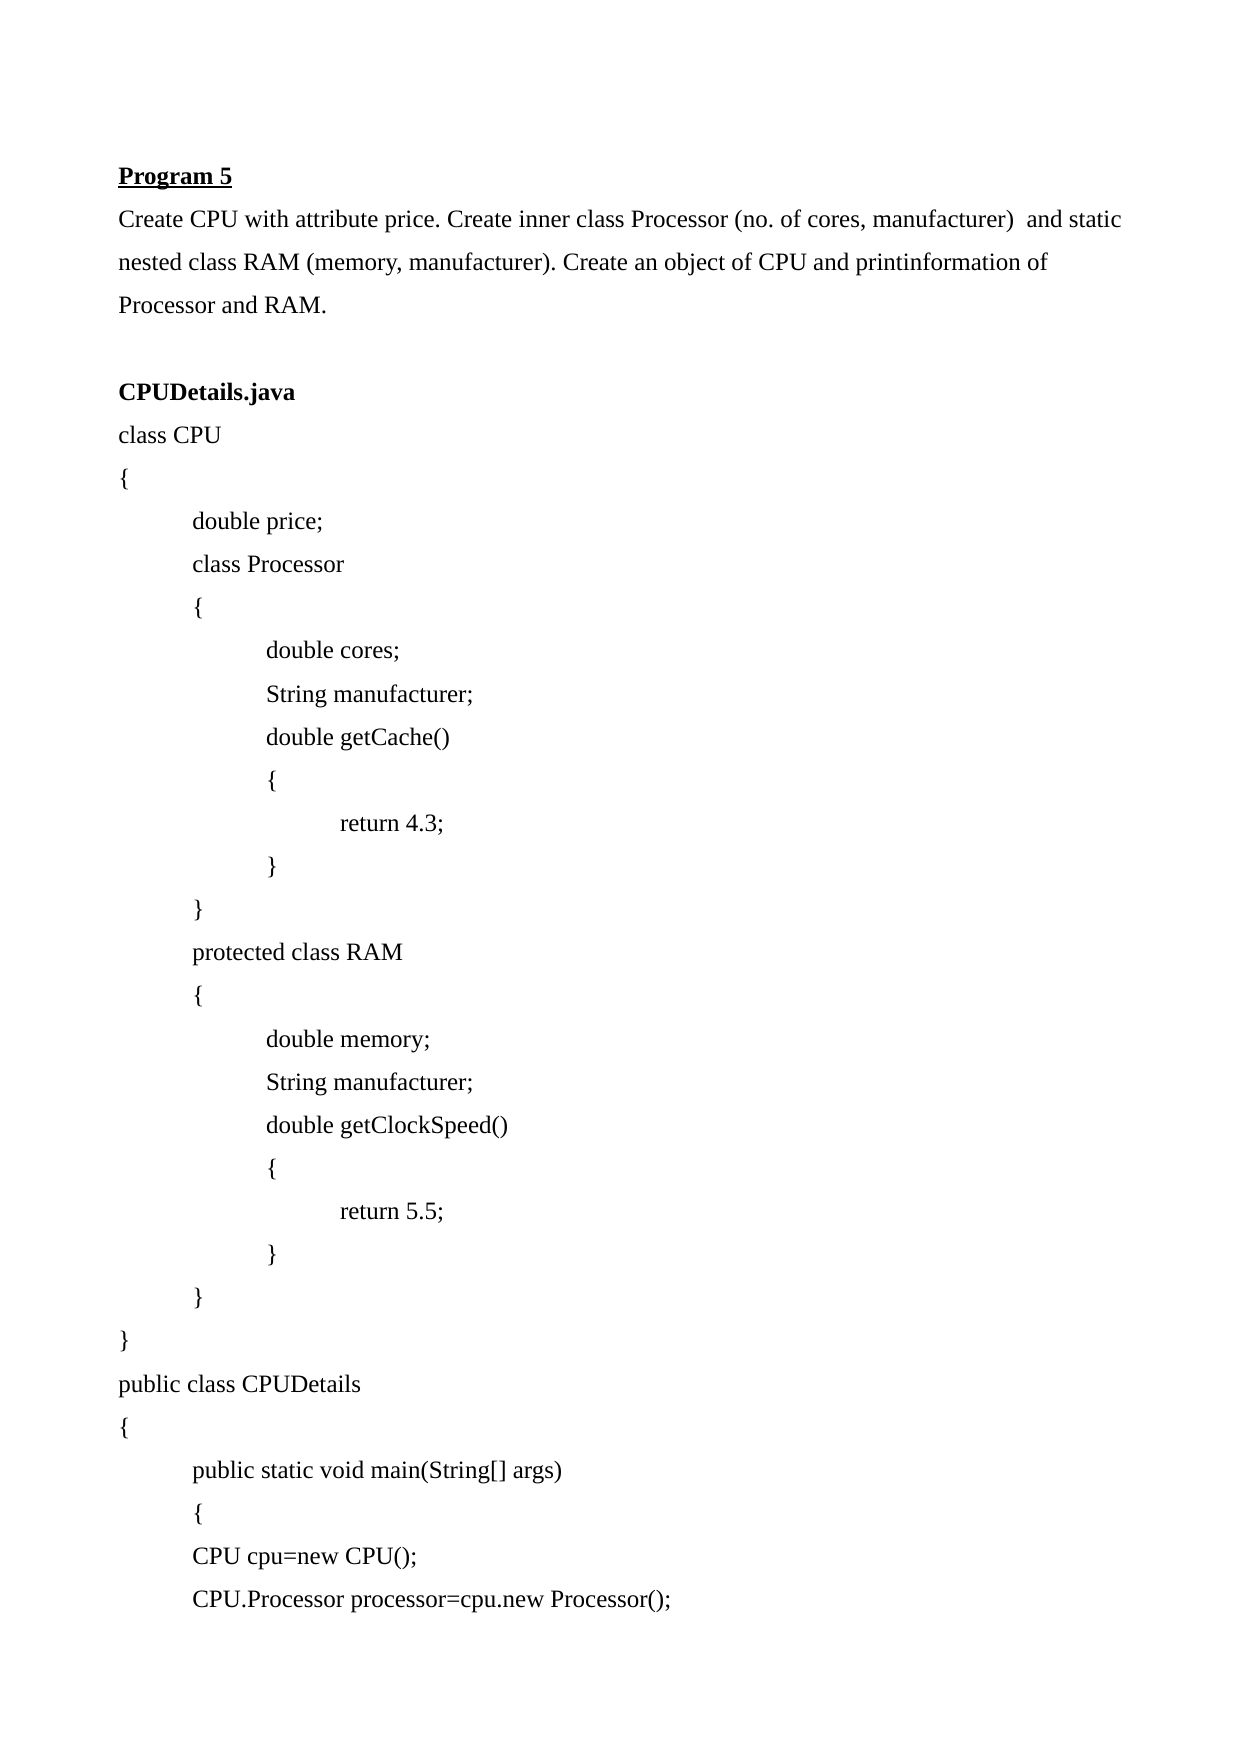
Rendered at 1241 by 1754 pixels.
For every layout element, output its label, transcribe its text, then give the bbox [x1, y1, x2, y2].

text return 5.5; [118, 1196, 1122, 1225]
text } [118, 851, 1122, 880]
text class CPU [118, 420, 1122, 449]
text double getClockSpeed() [118, 1110, 1122, 1139]
text } [118, 1239, 1122, 1268]
text { [118, 463, 1122, 492]
text { [118, 1153, 1122, 1182]
text double memory; [118, 1024, 1122, 1052]
text { [118, 981, 1122, 1009]
text { [118, 1412, 1122, 1441]
text Program 5 [118, 161, 1122, 190]
text { [118, 1498, 1122, 1527]
text public class CPUDetails [118, 1369, 1122, 1397]
text double price; [118, 506, 1122, 535]
text CPU cpu=new CPU(); [118, 1541, 1122, 1570]
text String manufacturer; [118, 1067, 1122, 1096]
text } [118, 1326, 1122, 1354]
text Create CPU with attribute price. Create inner class Processor (no. of cores, manufacturer) and static nested class RAM (memory, manufacturer). Create an object of CPU and printinformation of Processor and RAM. [118, 204, 1122, 319]
text double cores; [118, 636, 1122, 664]
text CPU.Processor processor=cpu.new Processor(); [118, 1584, 1122, 1613]
text protected class RAM [118, 937, 1122, 966]
text return 4.3; [118, 808, 1122, 837]
text double getCache() [118, 722, 1122, 751]
text { [118, 592, 1122, 621]
text String manufacturer; [118, 679, 1122, 707]
text { [118, 765, 1122, 794]
text public static void main(String[] args) [118, 1455, 1122, 1484]
text class Processor [118, 549, 1122, 578]
text } [118, 894, 1122, 923]
text CPUDetails.java [118, 377, 1122, 406]
text } [118, 1282, 1122, 1311]
